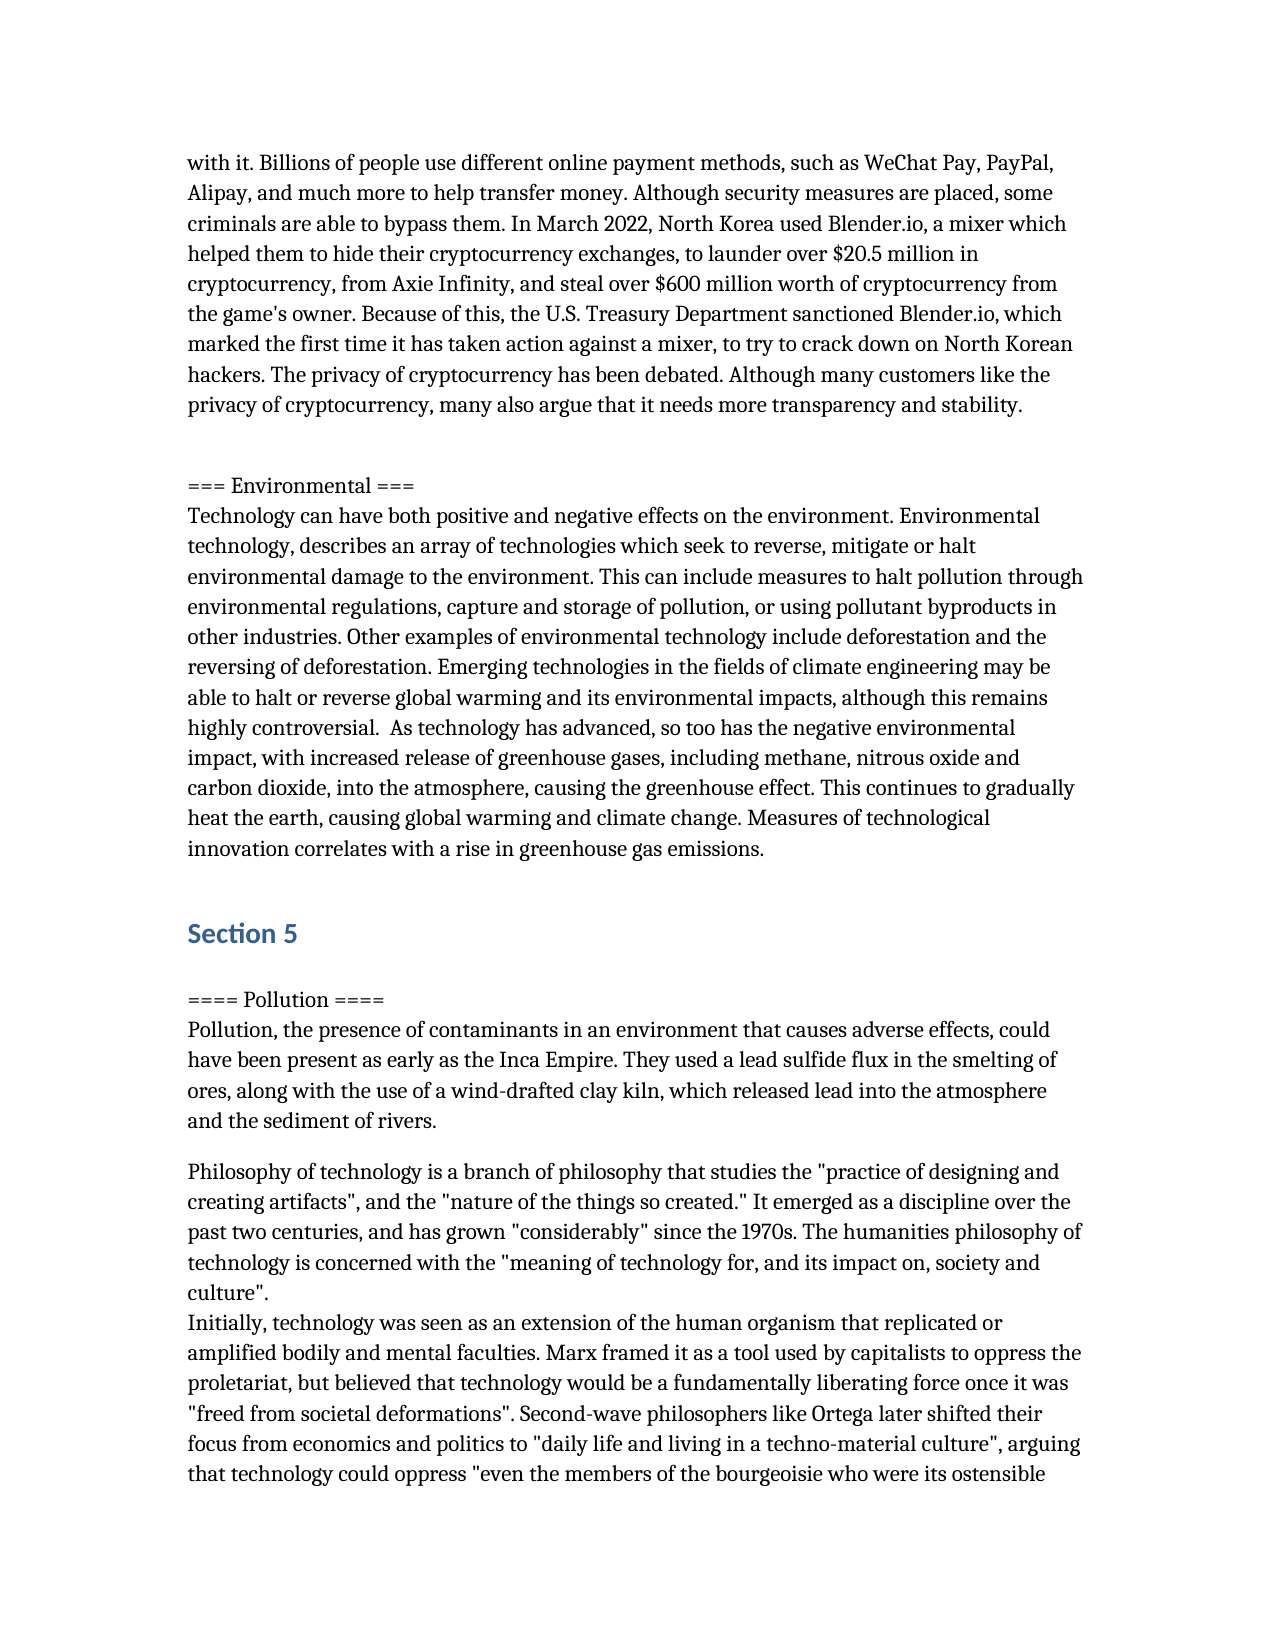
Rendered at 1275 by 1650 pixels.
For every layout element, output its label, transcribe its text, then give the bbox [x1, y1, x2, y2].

text with it. Billions of people use different online payment methods, such as WeChat Pay, PayPal, Alipay, and much more to help transfer money. Although security measures are placed, some criminals are able to bypass them. In March 2022, North Korea used Blender.io, a mixer which helped them to hide their cryptocurrency exchanges, to launder over $20.5 million in cryptocurrency, from Axie Infinity, and steal over $600 million worth of cryptocurrency from the game's owner. Because of this, the U.S. Treasury Department sanctioned Blender.io, which marked the first time it has taken action against a mixer, to try to crack down on North Korean hackers. The privacy of cryptocurrency has been debated. Although many customers like the privacy of cryptocurrency, many also argue that it needs more transparency and stability. [187, 150, 1087, 418]
text Philosophy of technology is a branch of philosophy that studies the "practice of designing and creating artifacts", and the "nature of the things so created." It emerged as a discipline over the past two centuries, and has grown "considerably" since the 1970s. The humanities philosophy of technology is concerned with the "meaning of technology for, and its impact on, society and culture". Initially, technology was seen as an extension of the human organism that replicated or amplified bodily and mental faculties. Marx framed it as a tool used by capitalists to oppress the proletariat, but believed that technology would be a fundamentally liberating force once it was "freed from societal deformations". Second-wave philosophers like Ortega later shifted their focus from economics and politics to "daily life and living in a techno-material culture", arguing that technology could oppress "even the members of the bourgeoisie who were its ostensible [187, 1159, 1087, 1487]
subtitle Section 5 [187, 916, 1087, 951]
text === Environmental === Technology can have both positive and negative effects on the environment. Environmental technology, describes an array of technologies which seek to reverse, mitigate or halt environmental damage to the environment. This can include measures to halt pollution through environmental regulations, capture and storage of pollution, or using pollutant byproducts in other industries. Other examples of environmental technology include deforestation and the reversing of deforestation. Emerging technologies in the fields of climate engineering may be able to halt or reverse global warming and its environmental impacts, although this remains highly controversial. As technology has advanced, so too has the negative environmental impact, with increased release of greenhouse gases, including methane, nitrous oxide and carbon dioxide, into the atmosphere, causing the greenhouse effect. This continues to gradually heat the earth, causing global warming and climate change. Measures of technological innovation correlates with a rise in greenhouse gas emissions. [187, 443, 1087, 862]
text ==== Pollution ==== Pollution, the presence of contaminants in an environment that causes adverse effects, could have been present as early as the Inca Empire. They used a lead sulfide flux in the smelting of ores, along with the use of a wind-drafted clay kiln, which released lead into the atmosphere and the sediment of rivers. [187, 957, 1087, 1134]
